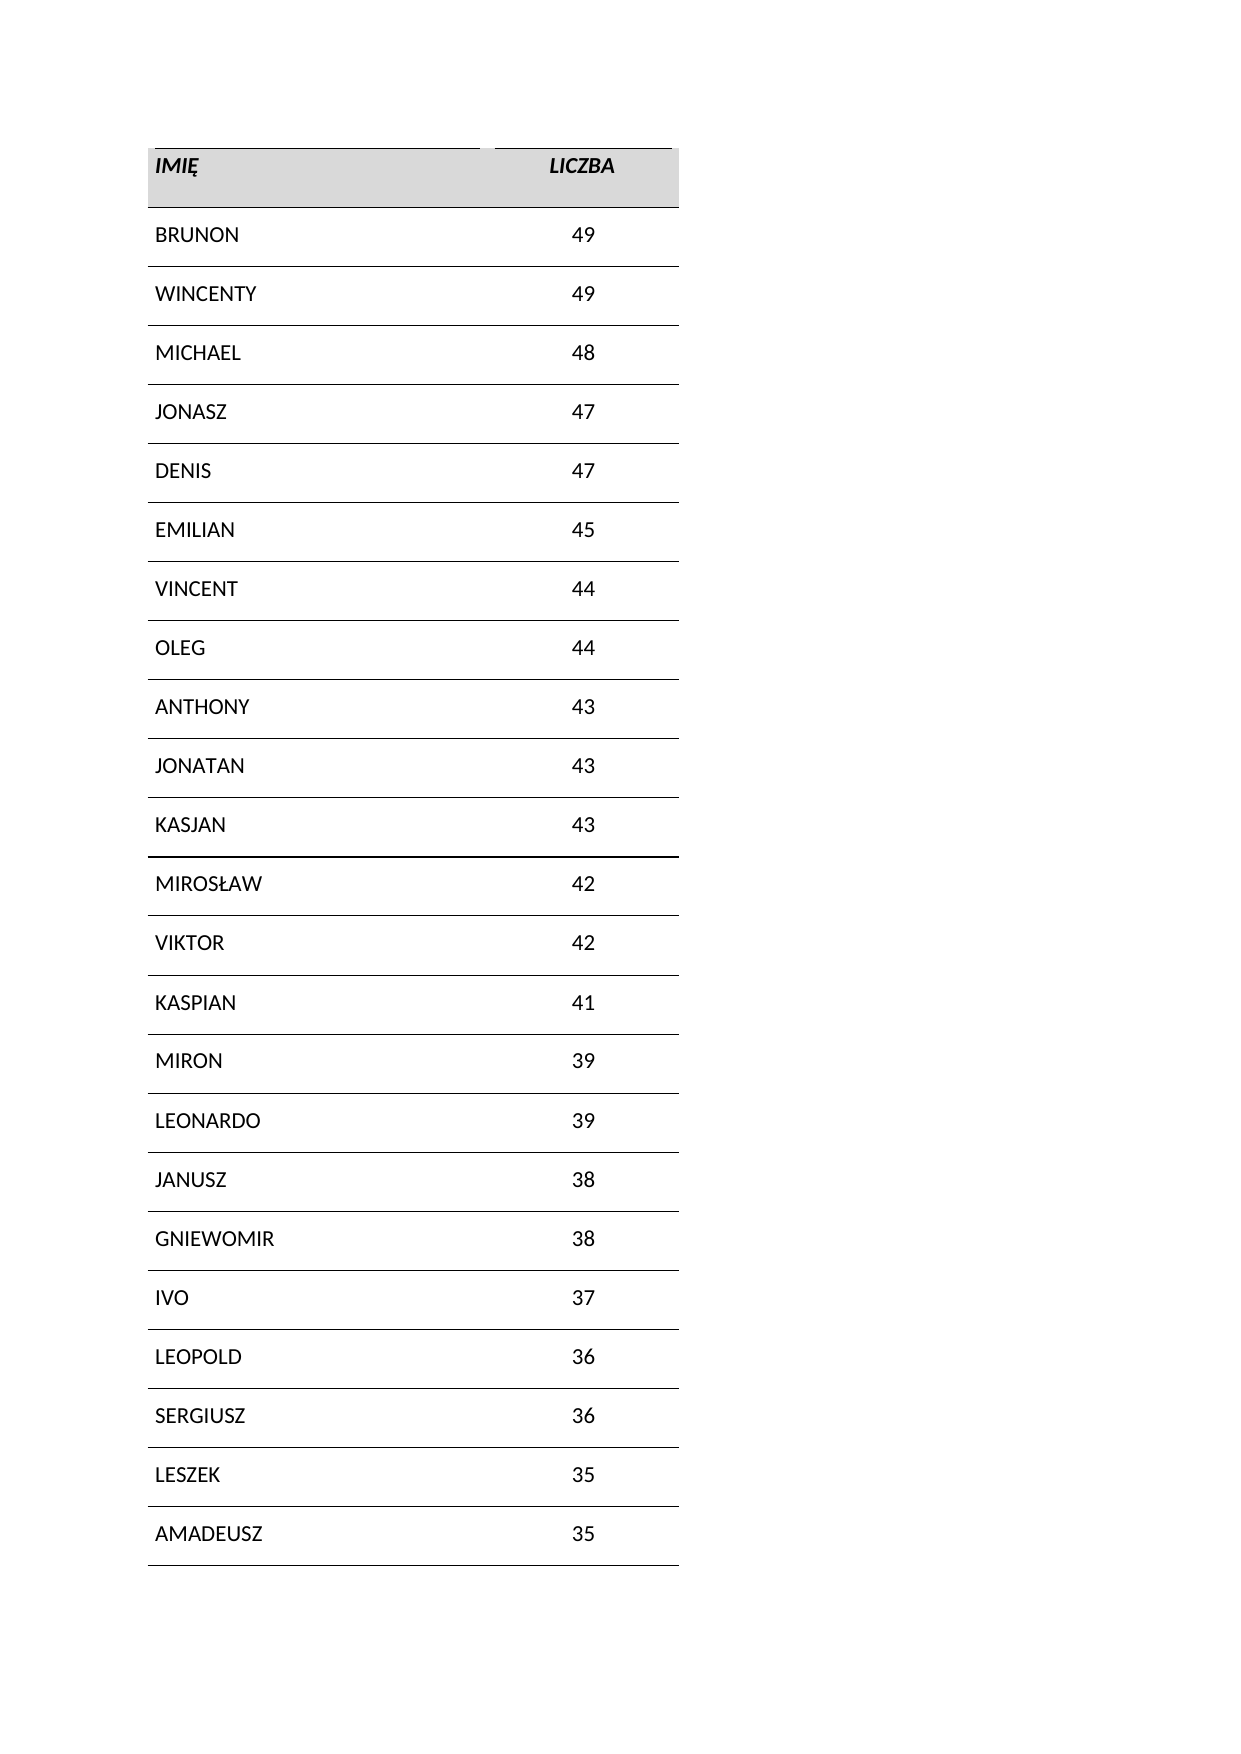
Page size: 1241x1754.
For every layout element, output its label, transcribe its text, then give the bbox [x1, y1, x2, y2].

table_cell 44 [487, 621, 679, 679]
table_cell EMILIAN [148, 503, 487, 561]
table_cell MICHAEL [148, 326, 487, 384]
table_cell 38 [487, 1212, 679, 1270]
table_cell 47 [487, 444, 679, 502]
table_cell 42 [487, 916, 679, 974]
table_cell JONATAN [148, 739, 487, 797]
table_cell OLEG [148, 621, 487, 679]
table_cell 48 [487, 326, 679, 384]
table_cell JONASZ [148, 385, 487, 443]
table_cell MIRON [148, 1035, 487, 1093]
table_cell MIROSŁAW [148, 858, 487, 915]
table_cell 41 [487, 976, 679, 1033]
table_cell 35 [487, 1507, 679, 1565]
table_cell 44 [487, 562, 679, 620]
table_cell 37 [487, 1271, 679, 1329]
table_cell 42 [487, 858, 679, 915]
table_cell 39 [487, 1094, 679, 1152]
table_cell DENIS [148, 444, 487, 502]
table_cell 39 [487, 1035, 679, 1093]
table_cell ANTHONY [148, 680, 487, 738]
table_cell LESZEK [148, 1448, 487, 1506]
table_cell 36 [487, 1330, 679, 1388]
table_cell 49 [487, 208, 679, 266]
table_cell 43 [487, 680, 679, 738]
table_cell 38 [487, 1153, 679, 1211]
table_header LICZBA [487, 148, 679, 207]
table_cell GNIEWOMIR [148, 1212, 487, 1270]
table_cell BRUNON [148, 208, 487, 266]
table_cell IVO [148, 1271, 487, 1329]
table_cell 35 [487, 1448, 679, 1506]
table_cell VIKTOR [148, 916, 487, 974]
table_cell LEONARDO [148, 1094, 487, 1152]
table_cell 49 [487, 267, 679, 325]
table_cell 43 [487, 739, 679, 797]
table_cell SERGIUSZ [148, 1389, 487, 1447]
table_cell JANUSZ [148, 1153, 487, 1211]
table_cell LEOPOLD [148, 1330, 487, 1388]
table_cell 47 [487, 385, 679, 443]
table_cell KASJAN [148, 798, 487, 856]
table_cell WINCENTY [148, 267, 487, 325]
table_cell 36 [487, 1389, 679, 1447]
table_cell VINCENT [148, 562, 487, 620]
table_cell KASPIAN [148, 976, 487, 1033]
table_header IMIĘ [148, 148, 487, 207]
table_cell 45 [487, 503, 679, 561]
table_cell 43 [487, 798, 679, 856]
table_cell AMADEUSZ [148, 1507, 487, 1565]
